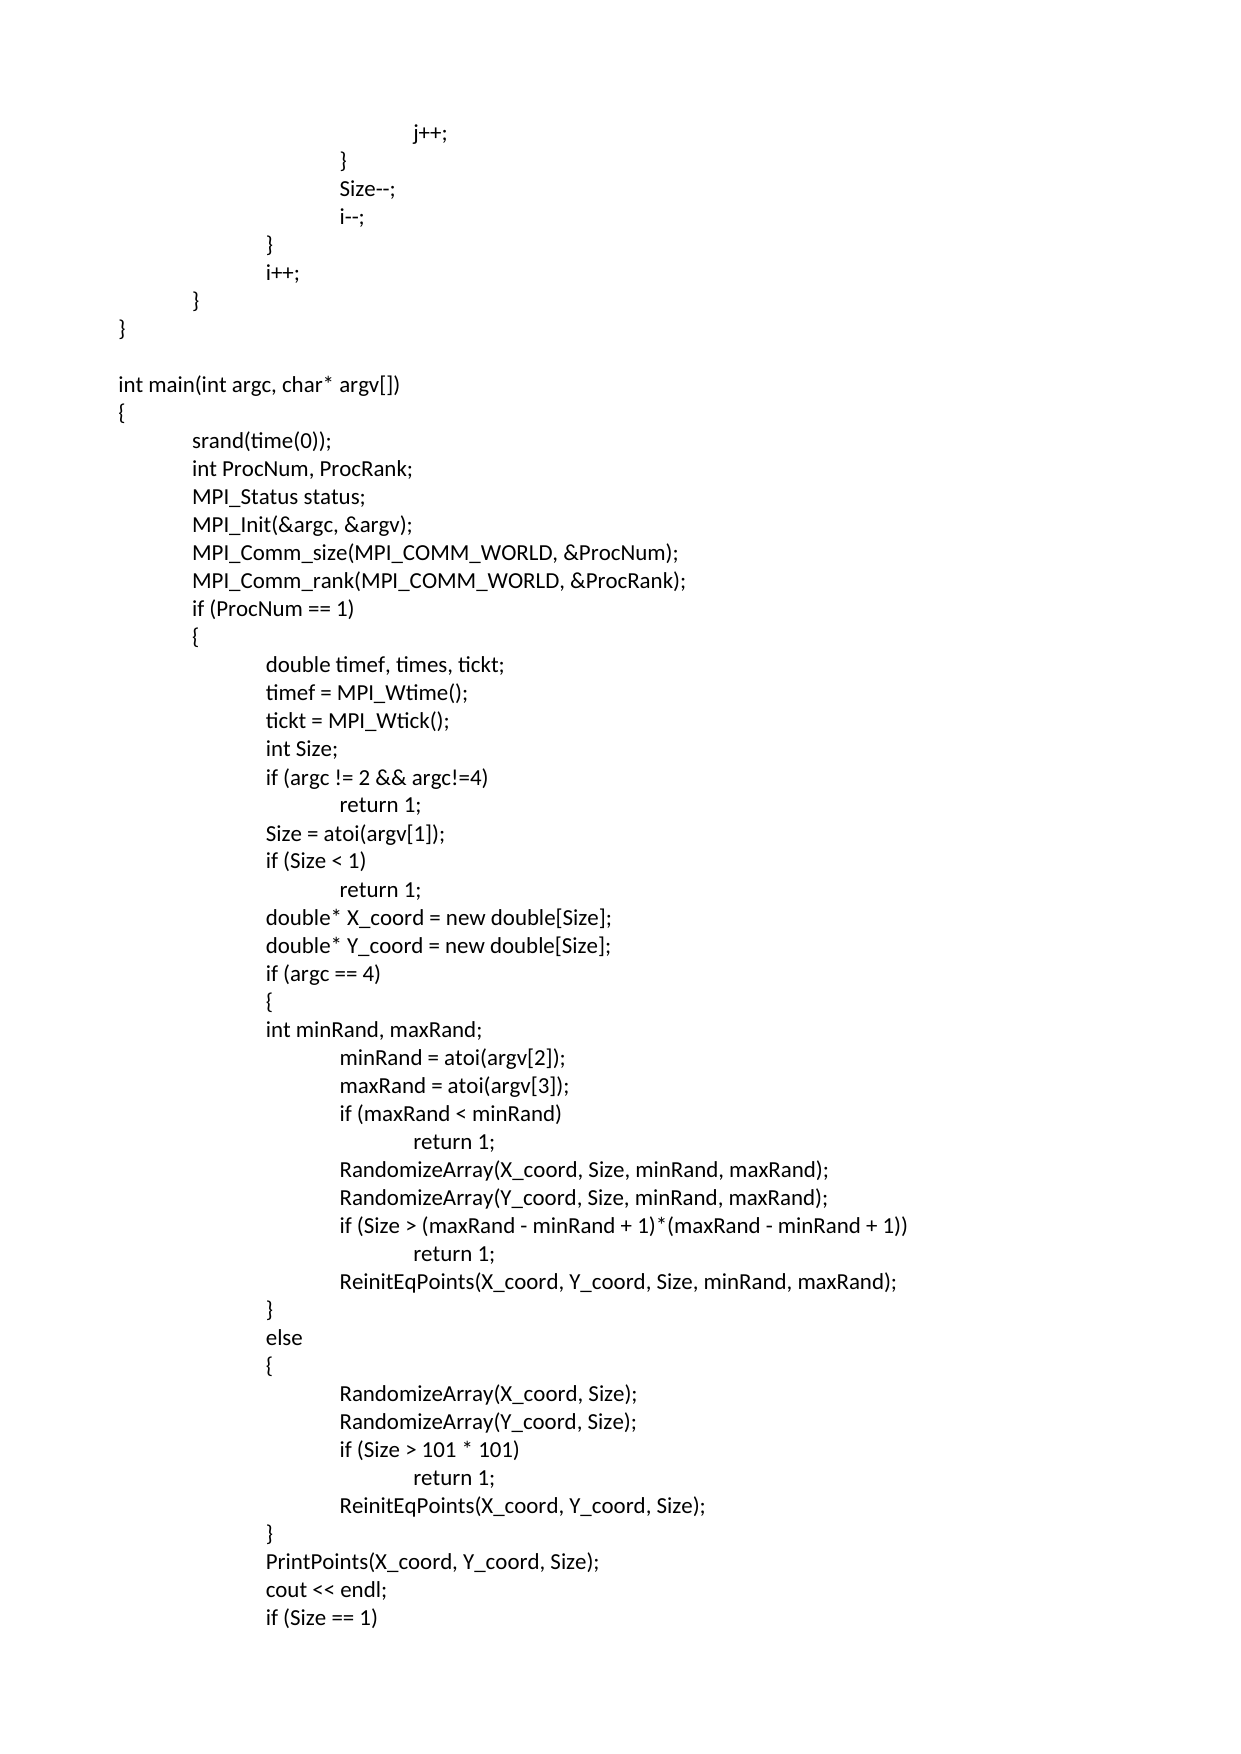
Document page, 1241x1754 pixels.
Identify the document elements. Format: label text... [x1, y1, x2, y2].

text Size--; [118, 174, 1122, 202]
text { [118, 987, 1122, 1015]
text if (Size > 101 * 101) [118, 1435, 1122, 1463]
text PrintPoints(X_coord, Y_coord, Size); [118, 1547, 1122, 1575]
text double* Y_coord = new double[Size]; [118, 931, 1122, 959]
text if (Size < 1) [118, 847, 1122, 875]
text cout << endl; [118, 1575, 1122, 1603]
text return 1; [118, 1239, 1122, 1267]
text MPI_Status status; [118, 482, 1122, 510]
text minRand = atoi(argv[2]); [118, 1043, 1122, 1071]
text MPI_Comm_rank(MPI_COMM_WORLD, &ProcRank); [118, 566, 1122, 594]
text return 1; [118, 1127, 1122, 1155]
text tickt = MPI_Wtick(); [118, 707, 1122, 734]
text } [118, 146, 1122, 174]
text RandomizeArray(X_coord, Size, minRand, maxRand); [118, 1155, 1122, 1183]
text maxRand = atoi(argv[3]); [118, 1071, 1122, 1099]
text else [118, 1323, 1122, 1351]
text return 1; [118, 1463, 1122, 1491]
text return 1; [118, 791, 1122, 819]
text if (Size == 1) [118, 1603, 1122, 1631]
text } [118, 314, 1122, 342]
text int minRand, maxRand; [118, 1015, 1122, 1043]
text if (Size > (maxRand - minRand + 1)*(maxRand - minRand + 1)) [118, 1211, 1122, 1239]
text } [118, 1519, 1122, 1547]
text { [118, 398, 1122, 426]
text RandomizeArray(X_coord, Size); [118, 1379, 1122, 1407]
text } [118, 286, 1122, 314]
text timef = MPI_Wtime(); [118, 678, 1122, 707]
text ReinitEqPoints(X_coord, Y_coord, Size); [118, 1491, 1122, 1519]
text if (argc != 2 && argc!=4) [118, 763, 1122, 791]
text double* X_coord = new double[Size]; [118, 903, 1122, 931]
text srand(time(0)); [118, 426, 1122, 454]
text { [118, 1351, 1122, 1379]
text Size = atoi(argv[1]); [118, 819, 1122, 847]
text i--; [118, 202, 1122, 230]
text int ProcNum, ProcRank; [118, 454, 1122, 482]
text MPI_Init(&argc, &argv); [118, 510, 1122, 538]
text double timef, times, tickt; [118, 651, 1122, 678]
text } [118, 230, 1122, 258]
text RandomizeArray(Y_coord, Size); [118, 1407, 1122, 1435]
text i++; [118, 258, 1122, 286]
text if (argc == 4) [118, 959, 1122, 987]
text int Size; [118, 734, 1122, 763]
text RandomizeArray(Y_coord, Size, minRand, maxRand); [118, 1183, 1122, 1211]
text ReinitEqPoints(X_coord, Y_coord, Size, minRand, maxRand); [118, 1267, 1122, 1295]
text j++; [118, 118, 1122, 146]
text int main(int argc, char* argv[]) [118, 370, 1122, 398]
text if (maxRand < minRand) [118, 1099, 1122, 1127]
text { [118, 622, 1122, 651]
text return 1; [118, 875, 1122, 903]
text MPI_Comm_size(MPI_COMM_WORLD, &ProcNum); [118, 538, 1122, 566]
text } [118, 1295, 1122, 1323]
text if (ProcNum == 1) [118, 594, 1122, 622]
